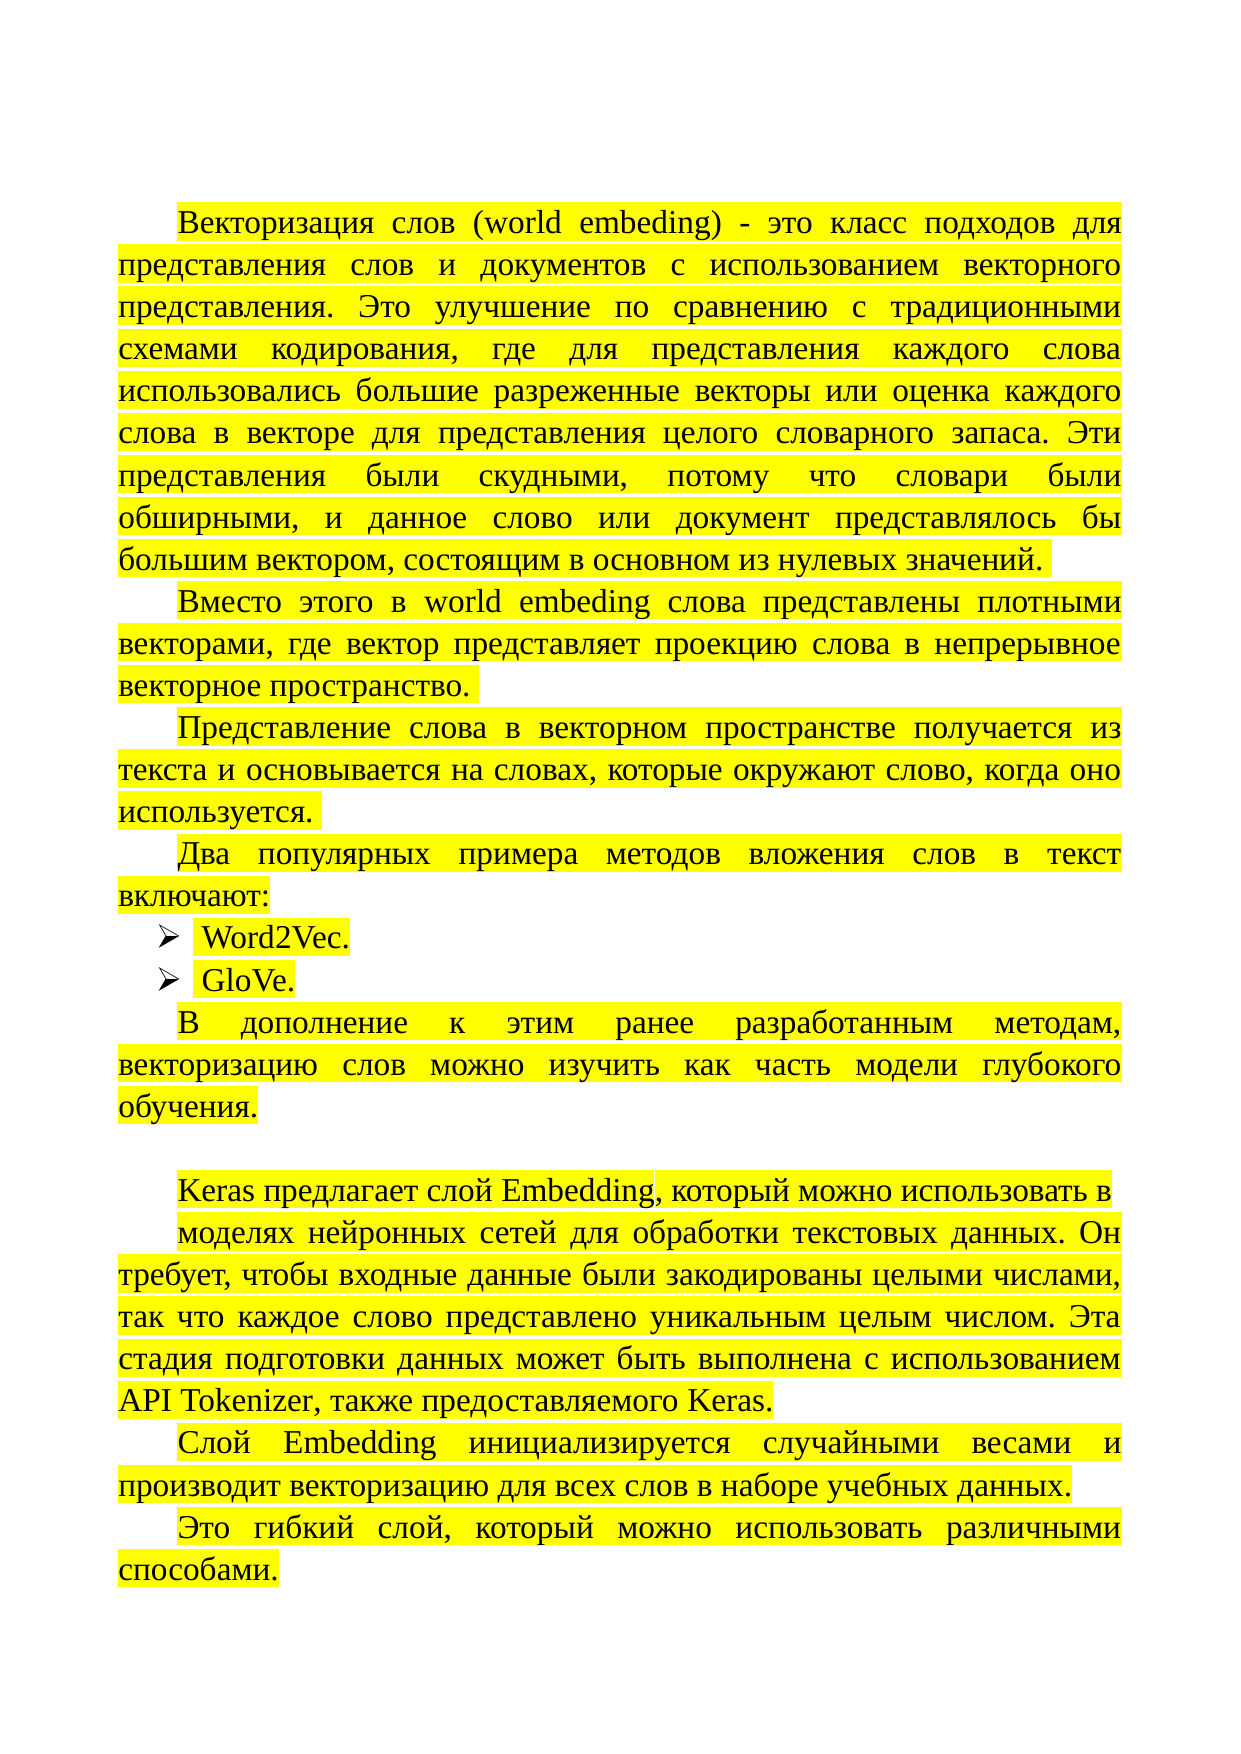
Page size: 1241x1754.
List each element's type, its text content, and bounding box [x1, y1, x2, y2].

list GloVe. [156, 960, 1122, 998]
text моделях нейронных сетей для обработки текстовых данных. Он требует, чтобы входные данные были закодированы целыми числами, так что каждое слово представлено уникальным целым числом. Эта стадия подготовки данных может быть выполнена с использованием API Tokenizer, также предоставляемого Keras. [118, 1212, 1122, 1419]
text Keras предлагает слой Embedding, который можно использовать в [118, 1170, 1122, 1208]
text Это гибкий слой, который можно использовать различными способами. [118, 1507, 1122, 1587]
text Два популярных примера методов вложения слов в текст включают: [118, 833, 1122, 914]
text Векторизация слов (world embeding) - это класс подходов для представления слов и документов с использованием векторного представления. Это улучшение по сравнению с традиционными схемами кодирования, где для представления каждого слова использовались большие разреженные векторы или оценка каждого слова в векторе для представления целого словарного запаса. Эти представления были скудными, потому что словари были обширными, и данное слово или документ представлялось бы большим вектором, состоящим в основном из нулевых значений. [118, 202, 1122, 577]
list Word2Vec. [156, 918, 1122, 956]
text Представление слова в векторном пространстве получается из текста и основывается на словах, которые окружают слово, когда оно используется. [118, 707, 1122, 830]
text Вместо этого в world embeding слова представлены плотными векторами, где вектор представляет проекцию слова в непрерывное векторное пространство. [118, 581, 1122, 703]
text Слой Embedding инициализируется случайными весами и производит векторизацию для всех слов в наборе учебных данных. [118, 1423, 1122, 1503]
text В дополнение к этим ранее разработанным методам, векторизацию слов можно изучить как часть модели глубокого обучения. [118, 1002, 1122, 1124]
